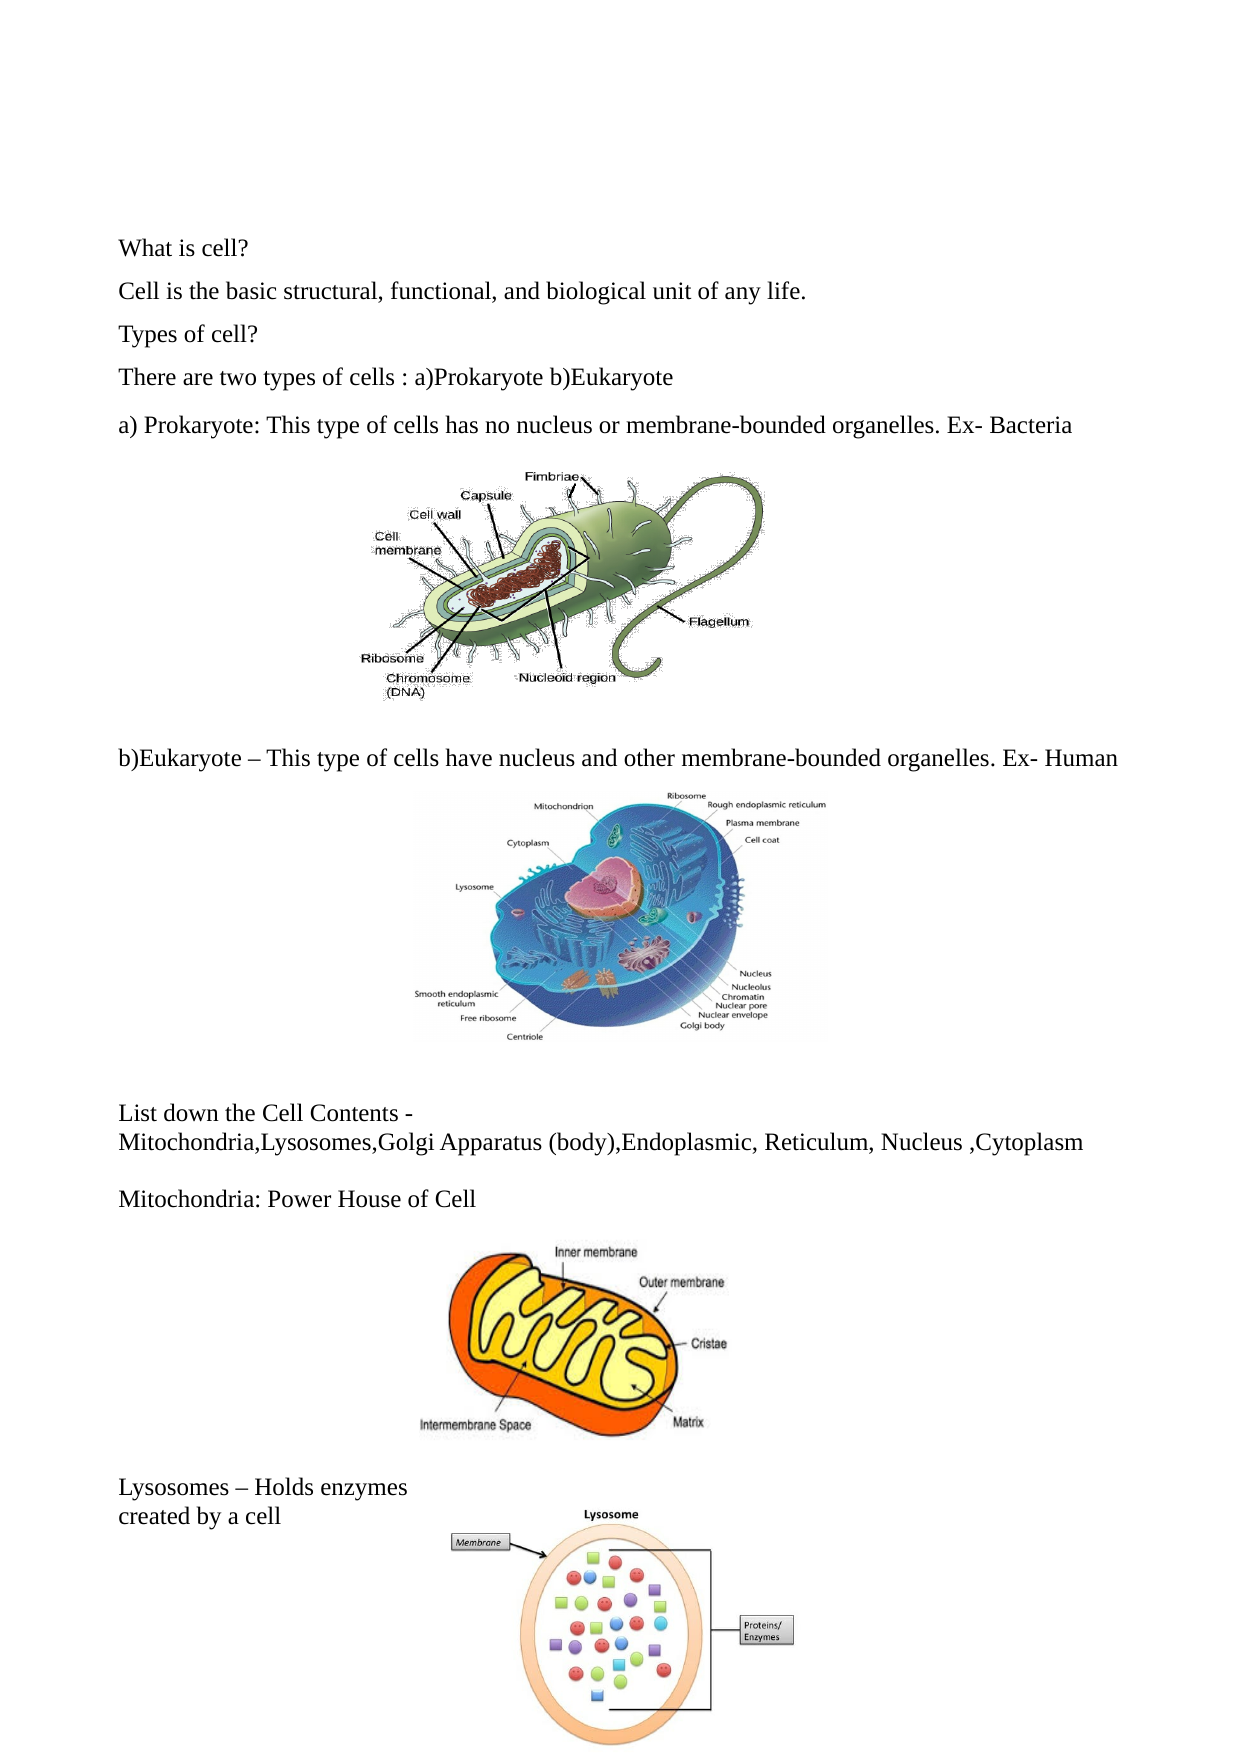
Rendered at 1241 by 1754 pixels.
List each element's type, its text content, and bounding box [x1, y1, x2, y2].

title Lysosomes – Holds enzymes created by a cell [118, 1472, 1122, 1530]
text b)Eukaryote – This type of cells have nucleus and other membrane-bounded organelles. Ex- Human [118, 743, 1122, 772]
text What is cell? [118, 233, 1122, 262]
picture [412, 791, 828, 1042]
picture [430, 1498, 811, 1754]
title Mitochondria,Lysosomes,Golgi Apparatus (body),Endoplasmic, Reticulum, Nucleus ,Cytoplasm [118, 1127, 1122, 1156]
picture [402, 1229, 755, 1454]
text Types of cell? [118, 319, 1122, 348]
text a) Prokaryote: This type of cells has no nucleus or membrane-bounded organelles. Ex- Bacteria [118, 410, 1122, 439]
text Cell is the basic structural, functional, and biological unit of any life. [118, 276, 1122, 305]
picture [356, 468, 770, 708]
title List down the Cell Contents - [118, 1098, 1122, 1127]
title Mitochondria: Power House of Cell [118, 1184, 1122, 1213]
text There are two types of cells : a)Prokaryote b)Eukaryote [118, 362, 1122, 391]
